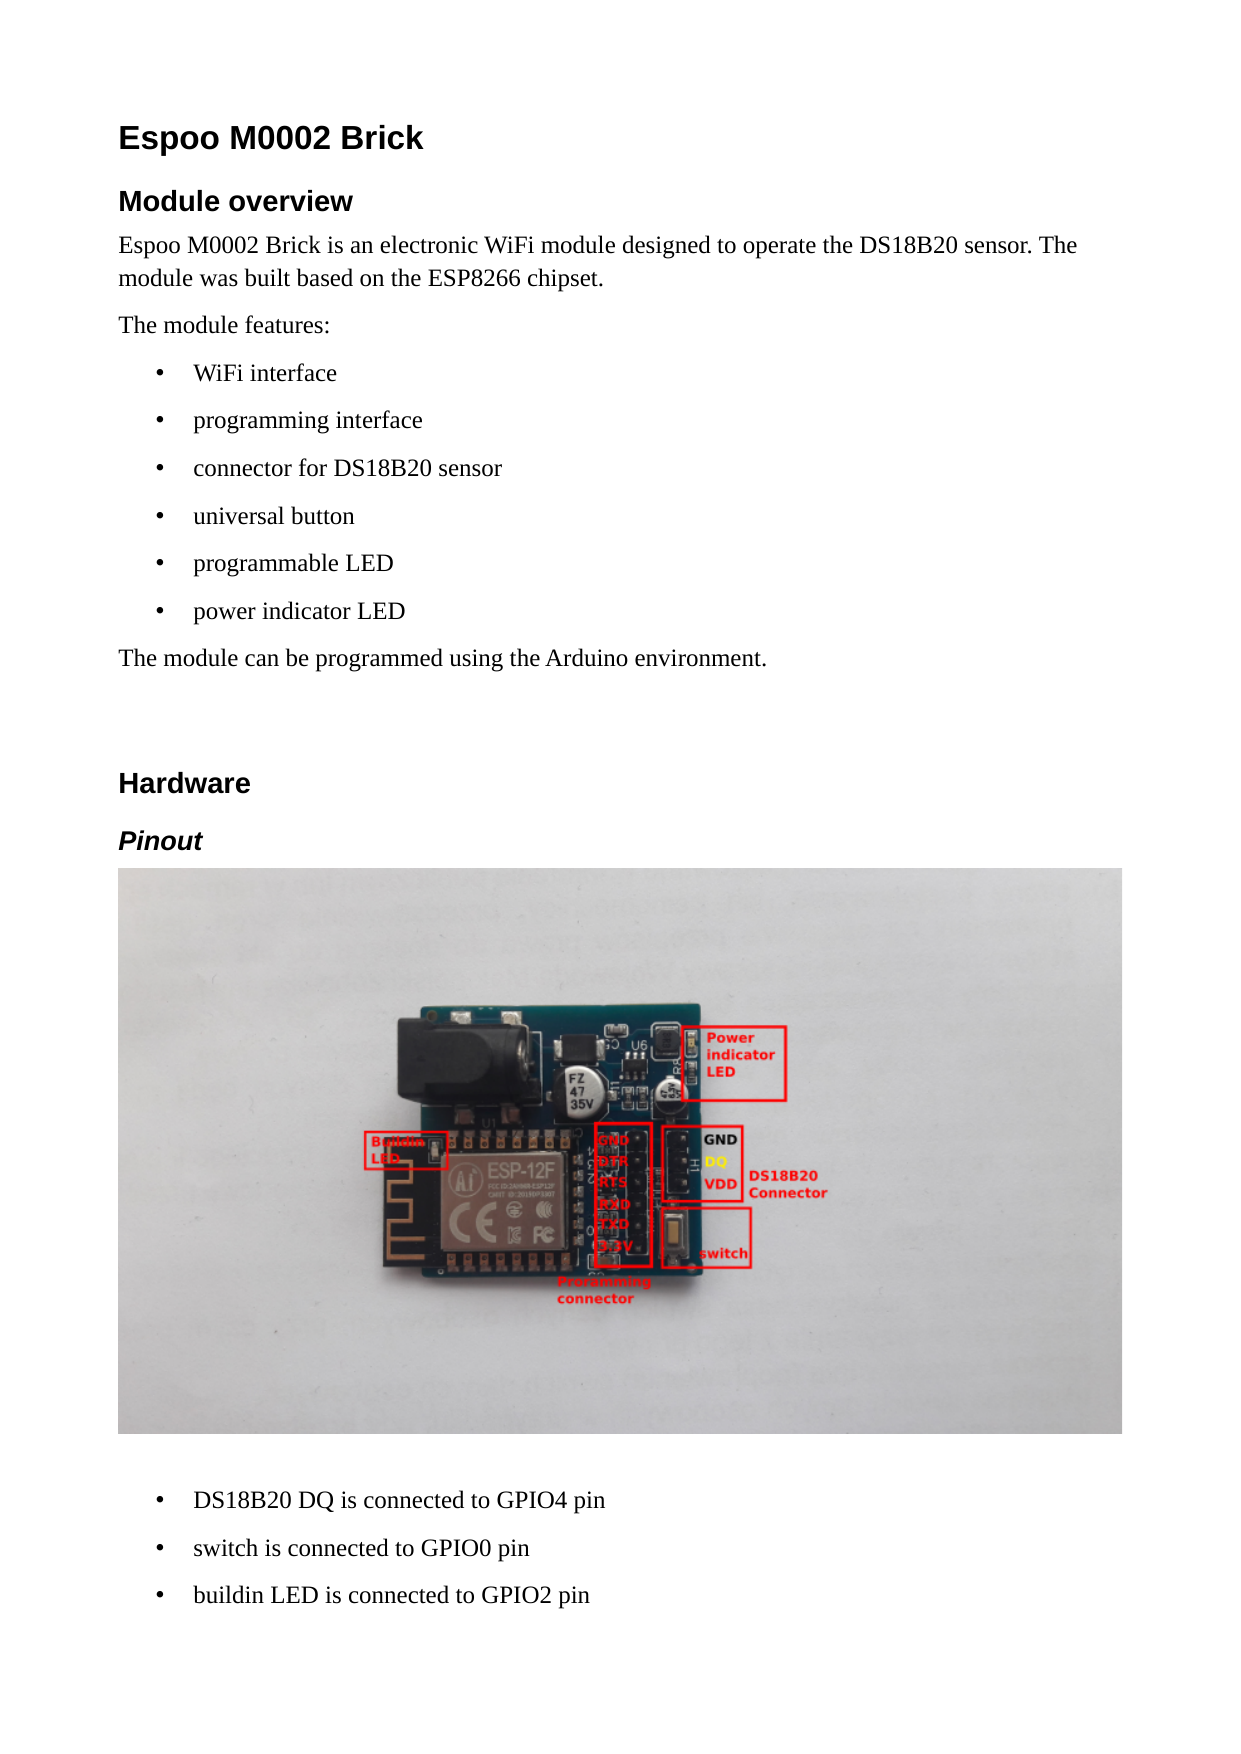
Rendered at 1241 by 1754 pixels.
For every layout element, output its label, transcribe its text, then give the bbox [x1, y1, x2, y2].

picture [118, 868, 1123, 1434]
text Espoo M0002 Brick is an electronic WiFi module designed to operate the DS18B20 sensor. The module was built based on the ESP8266 chipset. [118, 230, 1122, 291]
text The module can be programmed using the Arduino environment. [118, 643, 1122, 672]
subtitle Pinout [118, 825, 1122, 856]
list universal button [156, 501, 1122, 529]
list programming interface [156, 406, 1122, 434]
list WiFi interface [156, 358, 1122, 387]
list programmable LED [156, 548, 1122, 577]
text The module features: [118, 310, 1122, 339]
list DS18B20 DQ is connected to GPIO4 pin [156, 1485, 1122, 1514]
subtitle Espoo M0002 Brick [118, 118, 1122, 157]
subtitle Hardware [118, 766, 1122, 800]
list buildin LED is connected to GPIO2 pin [156, 1580, 1122, 1609]
subtitle Module overview [118, 184, 1122, 217]
list connector for DS18B20 sensor [156, 453, 1122, 482]
list power indicator LED [156, 596, 1122, 625]
list switch is connected to GPIO0 pin [156, 1533, 1122, 1562]
